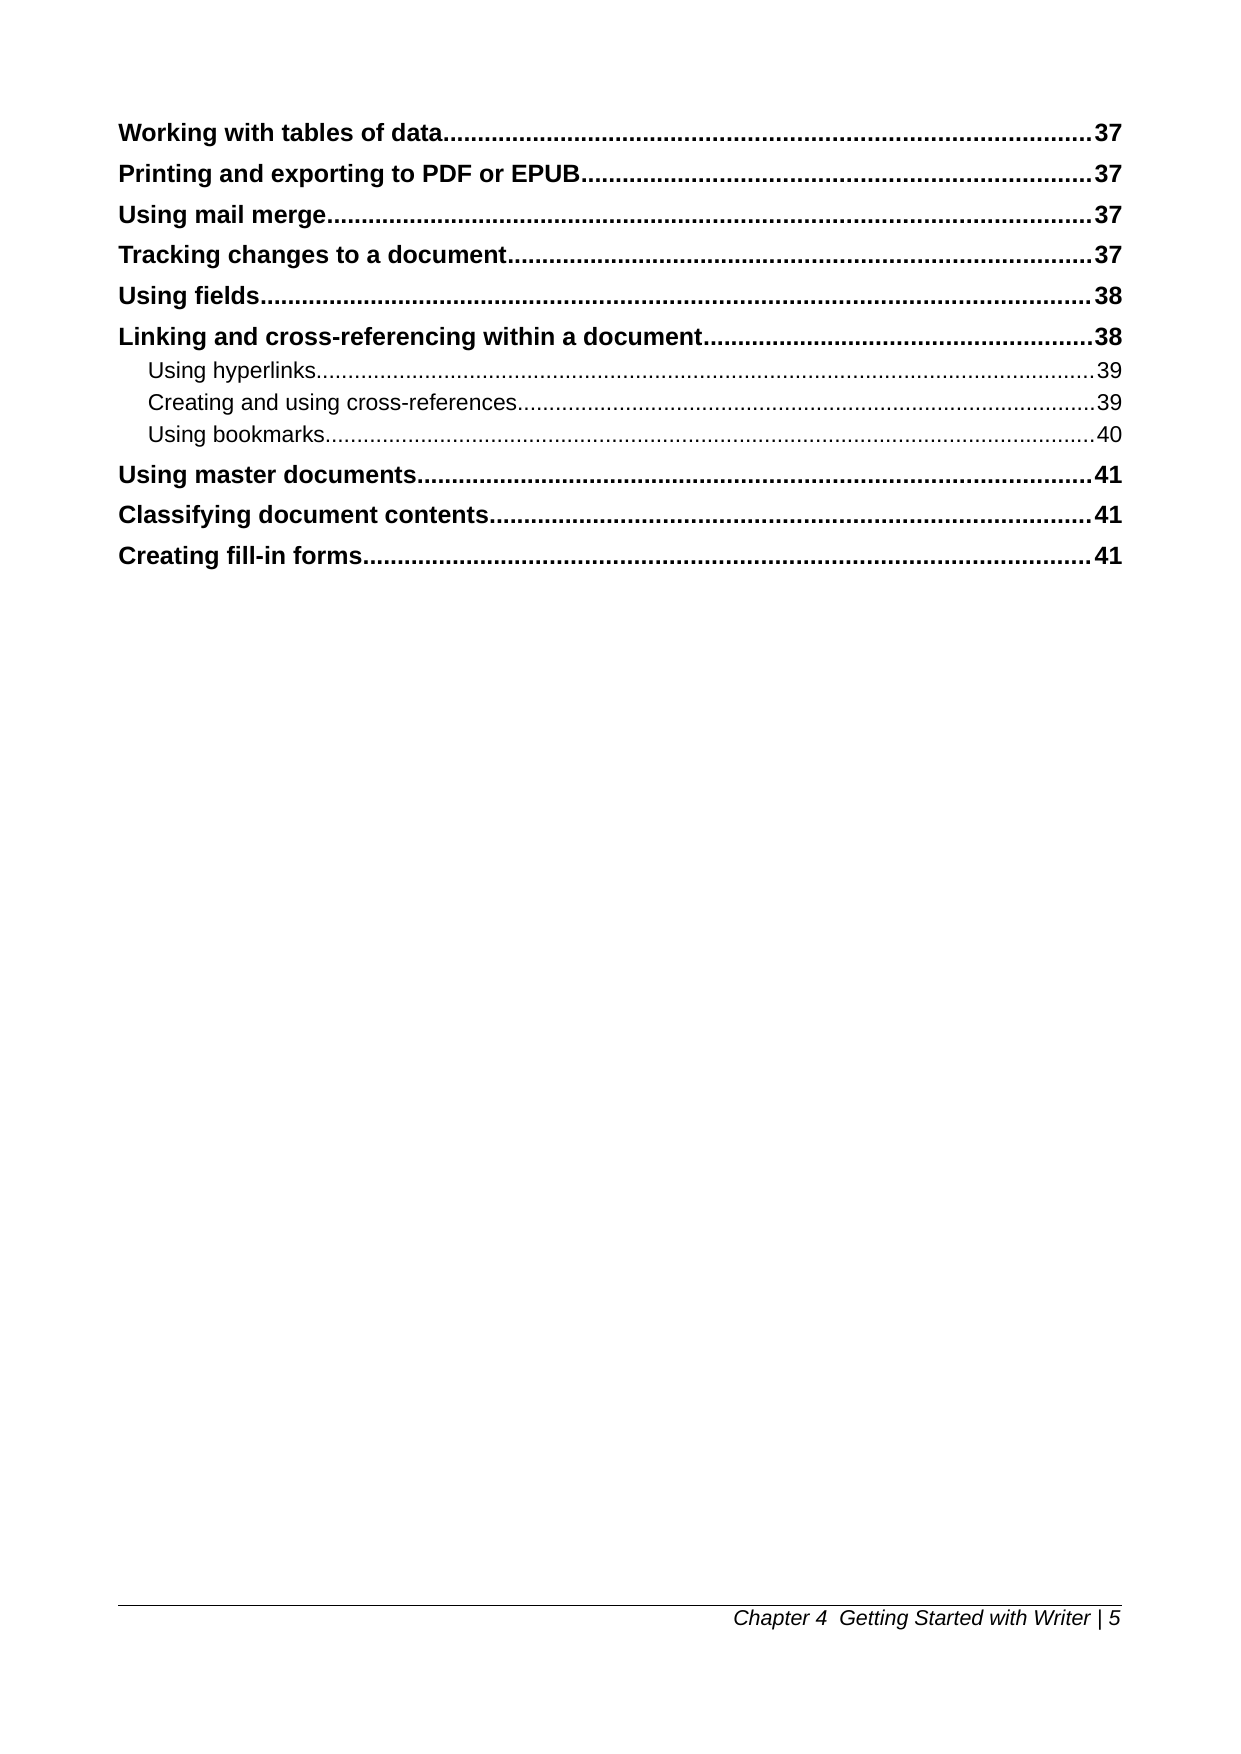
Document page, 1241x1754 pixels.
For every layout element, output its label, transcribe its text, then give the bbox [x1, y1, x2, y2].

text Using master documents 41 [118, 460, 1122, 488]
text Using hyperlinks 39 [148, 357, 1122, 383]
text Using fields 38 [118, 281, 1122, 310]
text Linking and cross-referencing within a document 38 [118, 322, 1122, 351]
text Using mail merge 37 [118, 199, 1122, 228]
text Creating and using cross-references 39 [148, 389, 1122, 415]
text Creating fill-in forms 41 [118, 541, 1122, 570]
text Tracking changes to a document 37 [118, 240, 1122, 269]
text Classifying document contents 41 [118, 500, 1122, 529]
text Using bookmarks 40 [148, 421, 1122, 448]
text Printing and exporting to PDF or EPUB 37 [118, 159, 1122, 188]
text Working with tables of data 37 [118, 118, 1122, 147]
